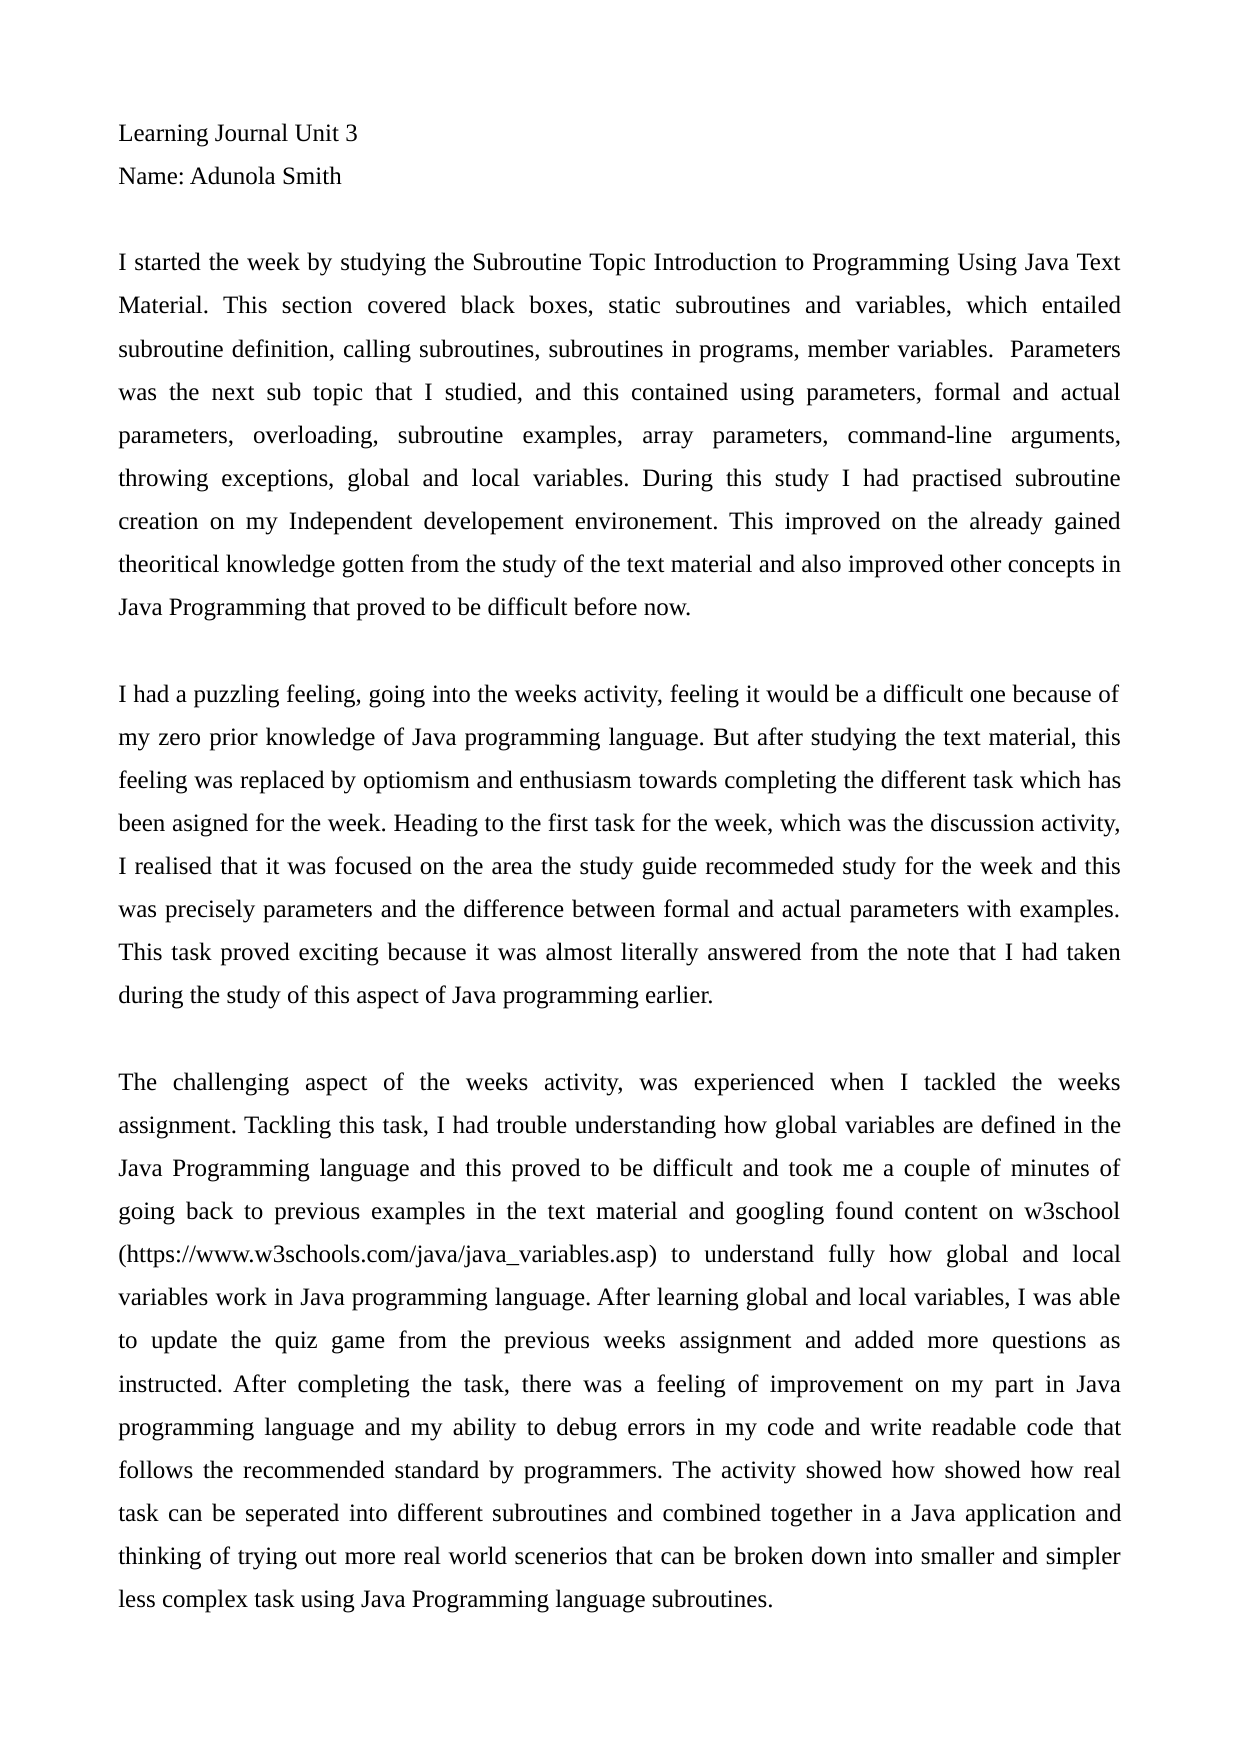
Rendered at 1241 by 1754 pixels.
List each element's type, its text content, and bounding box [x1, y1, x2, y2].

text Name: Adunola Smith [118, 161, 1122, 190]
text Learning Journal Unit 3 [118, 118, 1122, 147]
text I had a puzzling feeling, going into the weeks activity, feeling it would be a difficult one because of my zero prior knowledge of Java programming language. But after studying the text material, this feeling was replaced by optiomism and enthusiasm towards completing the different task which has been asigned for the week. Heading to the first task for the week, which was the discussion activity, I realised that it was focused on the area the study guide recommeded study for the week and this was precisely parameters and the difference between formal and actual parameters with examples. This task proved exciting because it was almost literally answered from the note that I had taken during the study of this aspect of Java programming earlier. [118, 679, 1122, 1009]
text The challenging aspect of the weeks activity, was experienced when I tackled the weeks assignment. Tackling this task, I had trouble understanding how global variables are defined in the Java Programming language and this proved to be difficult and took me a couple of minutes of going back to previous examples in the text material and googling found content on w3school (https://www.w3schools.com/java/java_variables.asp) to understand fully how global and local variables work in Java programming language. After learning global and local variables, I was able to update the quiz game from the previous weeks assignment and added more questions as instructed. After completing the task, there was a feeling of improvement on my part in Java programming language and my ability to debug errors in my code and write readable code that follows the recommended standard by programmers. The activity showed how showed how real task can be seperated into different subroutines and combined together in a Java application and thinking of trying out more real world scenerios that can be broken down into smaller and simpler less complex task using Java Programming language subroutines. [118, 1067, 1122, 1613]
text I started the week by studying the Subroutine Topic Introduction to Programming Using Java Text Material. This section covered black boxes, static subroutines and variables, which entailed subroutine definition, calling subroutines, subroutines in programs, member variables. Parameters was the next sub topic that I studied, and this contained using parameters, formal and actual parameters, overloading, subroutine examples, array parameters, command-line arguments, throwing exceptions, global and local variables. During this study I had practised subroutine creation on my Independent developement environement. This improved on the already gained theoritical knowledge gotten from the study of the text material and also improved other concepts in Java Programming that proved to be difficult before now. [118, 247, 1122, 621]
